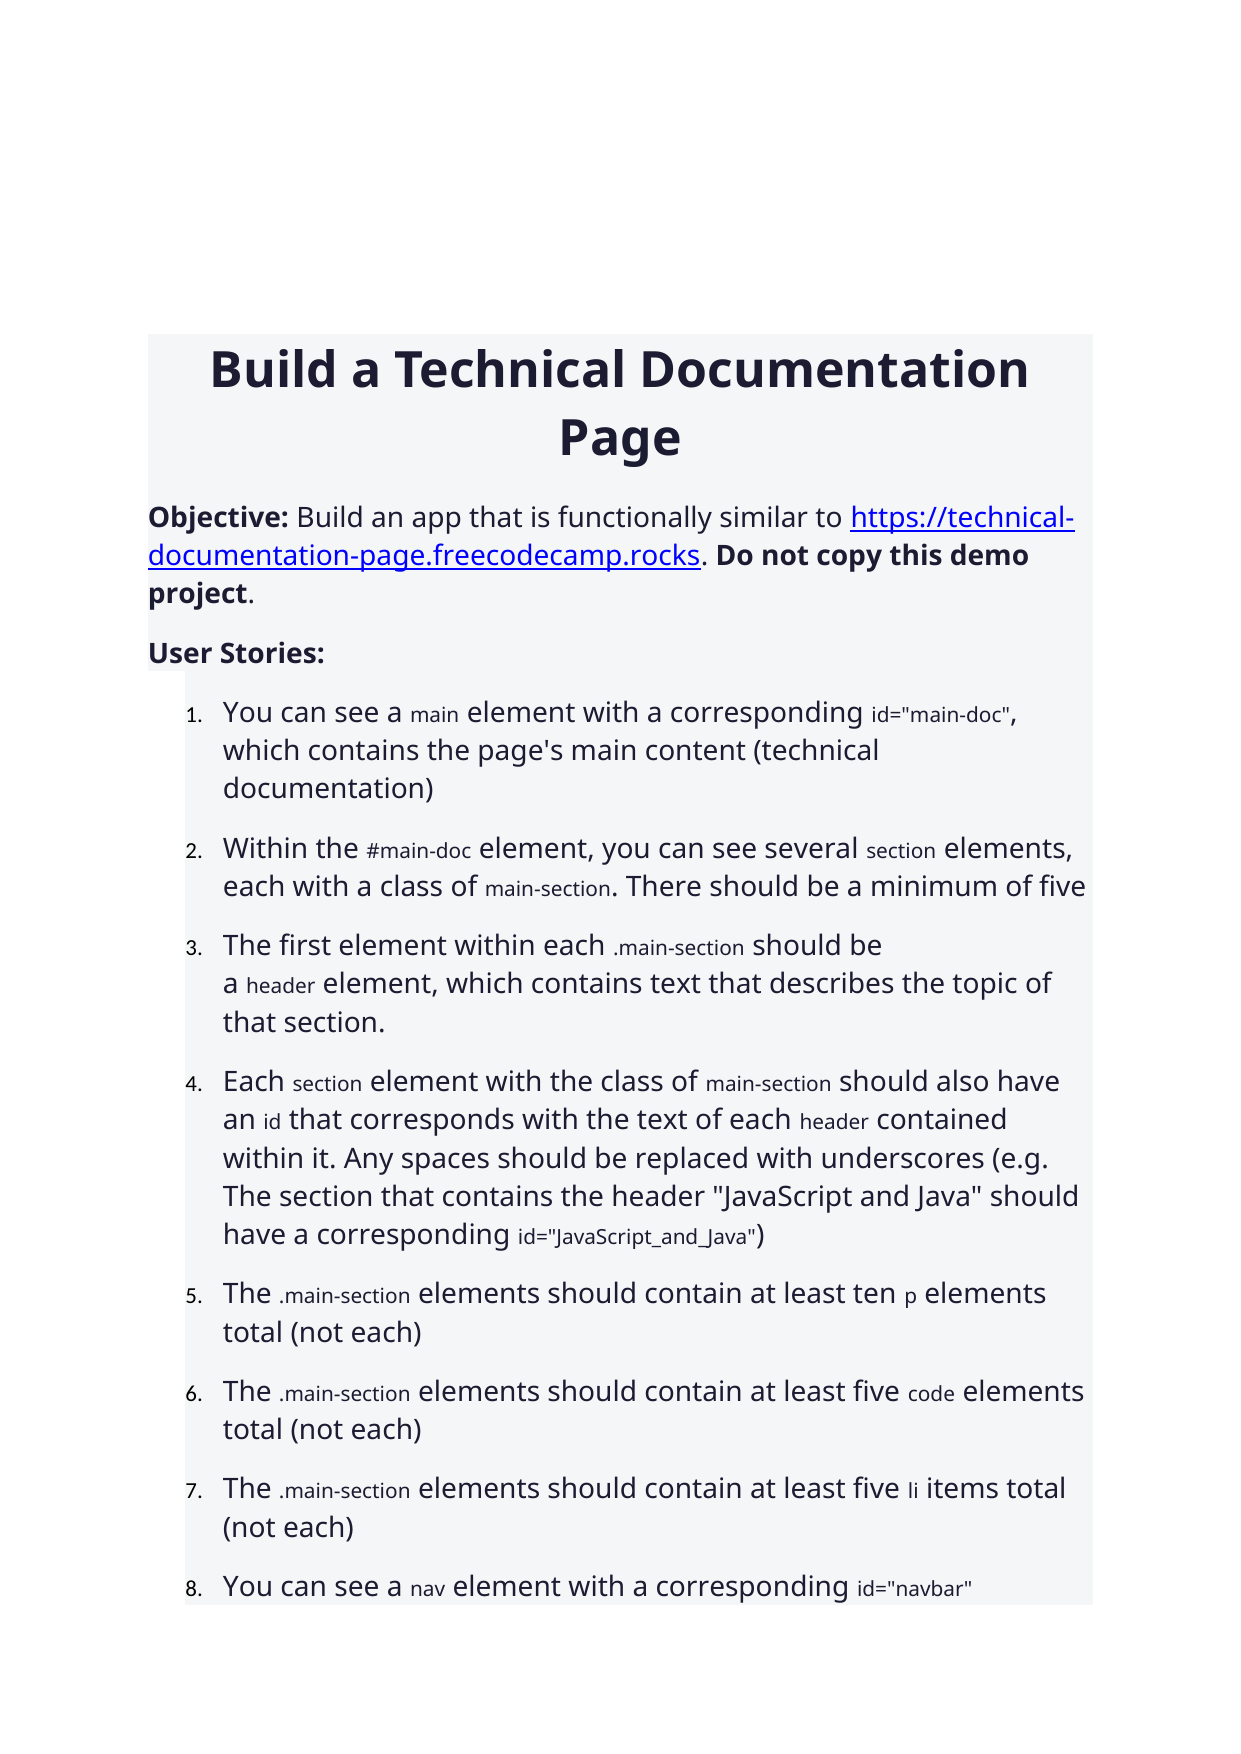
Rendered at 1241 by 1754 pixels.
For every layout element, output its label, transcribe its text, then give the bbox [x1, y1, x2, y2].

list Within the #main-doc element, you can see several section elements, each with a class of main-section. There should be a minimum of five [185, 828, 1093, 905]
list The .main-section elements should contain at least five code elements total (not each) [185, 1371, 1093, 1448]
list You can see a main element with a corresponding id="main-doc", which contains the page's main content (technical documentation) [185, 692, 1093, 807]
list You can see a nav element with a corresponding id="navbar" [185, 1566, 1093, 1605]
subtitle Build a Technical Documentation Page [148, 334, 1093, 470]
text Objective: Build an app that is functionally similar to https://technical-documentation-page.freecodecamp.rocks. Do not copy this demo project. [148, 497, 1093, 612]
list The .main-section elements should contain at least five li items total (not each) [185, 1469, 1093, 1546]
text User Stories: [148, 633, 1093, 671]
list The first element within each .main-section should be a header element, which contains text that describes the topic of that section. [185, 926, 1093, 1041]
list The .main-section elements should contain at least ten p elements total (not each) [185, 1274, 1093, 1351]
list Each section element with the class of main-section should also have an id that corresponds with the text of each header contained within it. Any spaces should be replaced with underscores (e.g. The section that contains the header "JavaScript and Java" should have a corresponding id="JavaScript_and_Java") [185, 1061, 1093, 1253]
